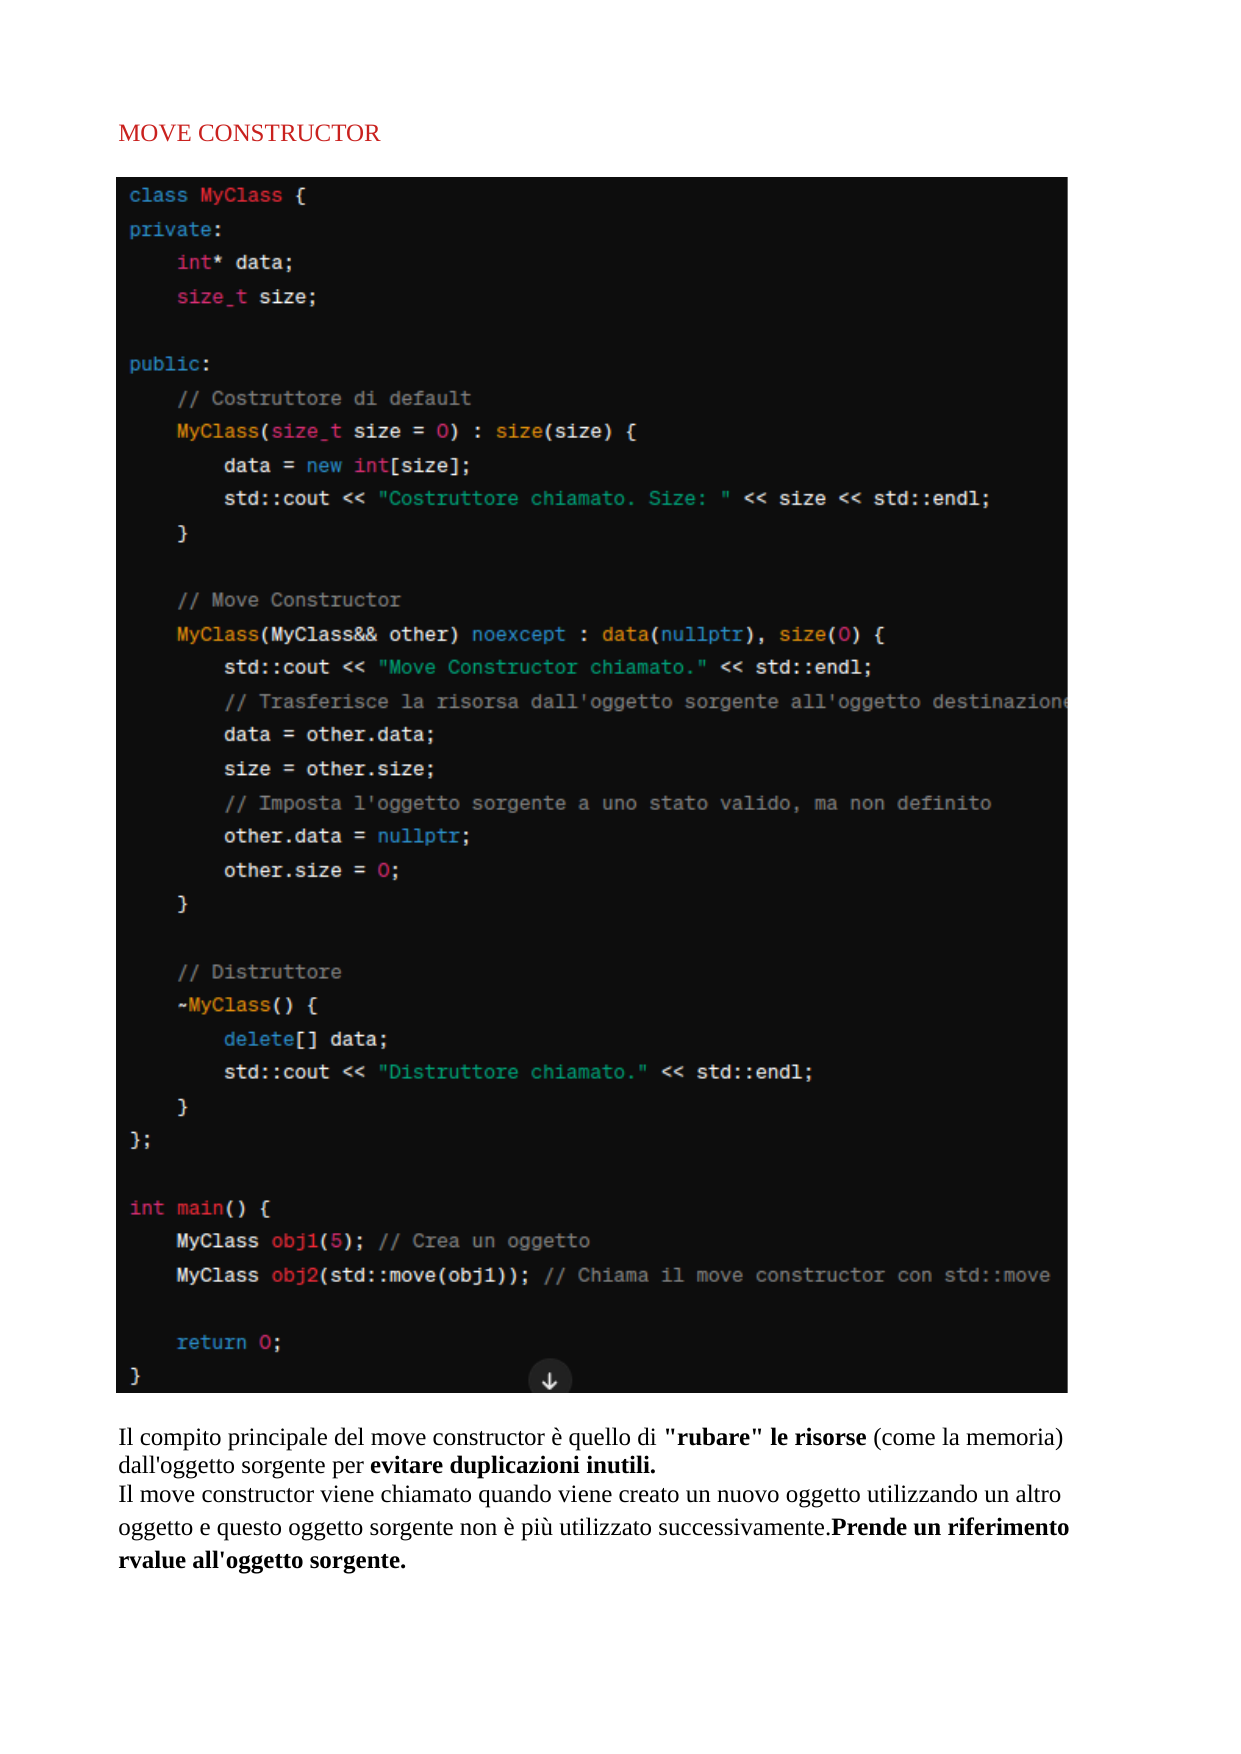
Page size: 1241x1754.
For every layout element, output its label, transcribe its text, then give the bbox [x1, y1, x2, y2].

text Il compito principale del move constructor è quello di "rubare" le risorse (come la memoria) dall'oggetto sorgente per evitare duplicazioni inutili. [118, 1422, 1122, 1479]
picture [116, 177, 1068, 1393]
text Il move constructor viene chiamato quando viene creato un nuovo oggetto utilizzando un altro oggetto e questo oggetto sorgente non è più utilizzato successivamente.Prende un riferimento rvalue all'oggetto sorgente. [118, 1479, 1122, 1574]
text MOVE CONSTRUCTOR [118, 118, 1122, 147]
